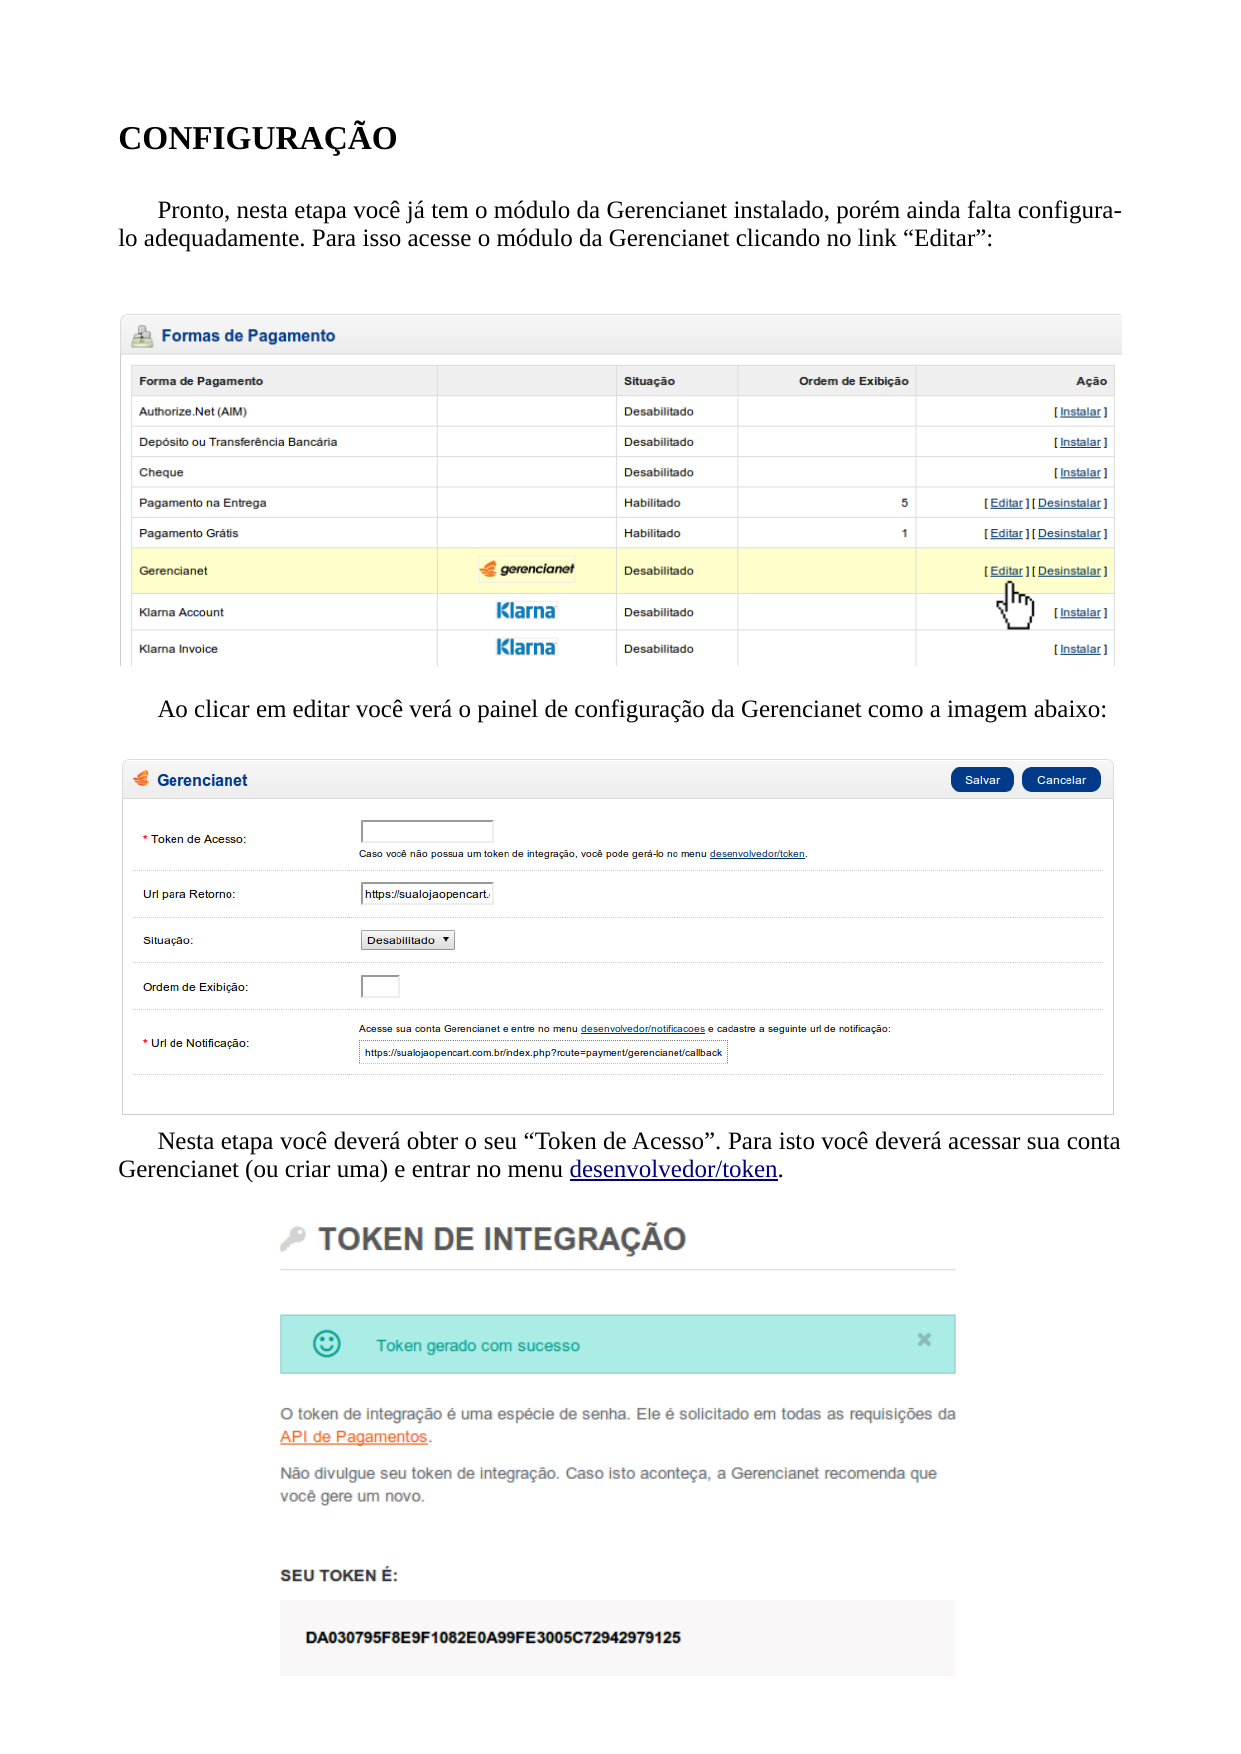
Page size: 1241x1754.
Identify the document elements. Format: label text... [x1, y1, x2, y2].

picture [265, 1212, 976, 1690]
text CONFIGURAÇÃO [118, 118, 1122, 156]
text Nesta etapa você deverá obter o seu “Token de Acesso”. Para isto você deverá acessar sua conta Gerencianet (ou criar uma) e entrar no menu desenvolvedor/token. [118, 1126, 1122, 1183]
picture [118, 309, 1123, 666]
text Pronto, nesta etapa você já tem o módulo da Gerencianet instalado, porém ainda falta configura-lo adequadamente. Para isso acesse o módulo da Gerencianet clicando no link “Editar”: [118, 195, 1122, 252]
text Ao clicar em editar você verá o painel de configuração da Gerencianet como a imagem abaixo: [118, 694, 1122, 723]
picture [118, 751, 1123, 1126]
